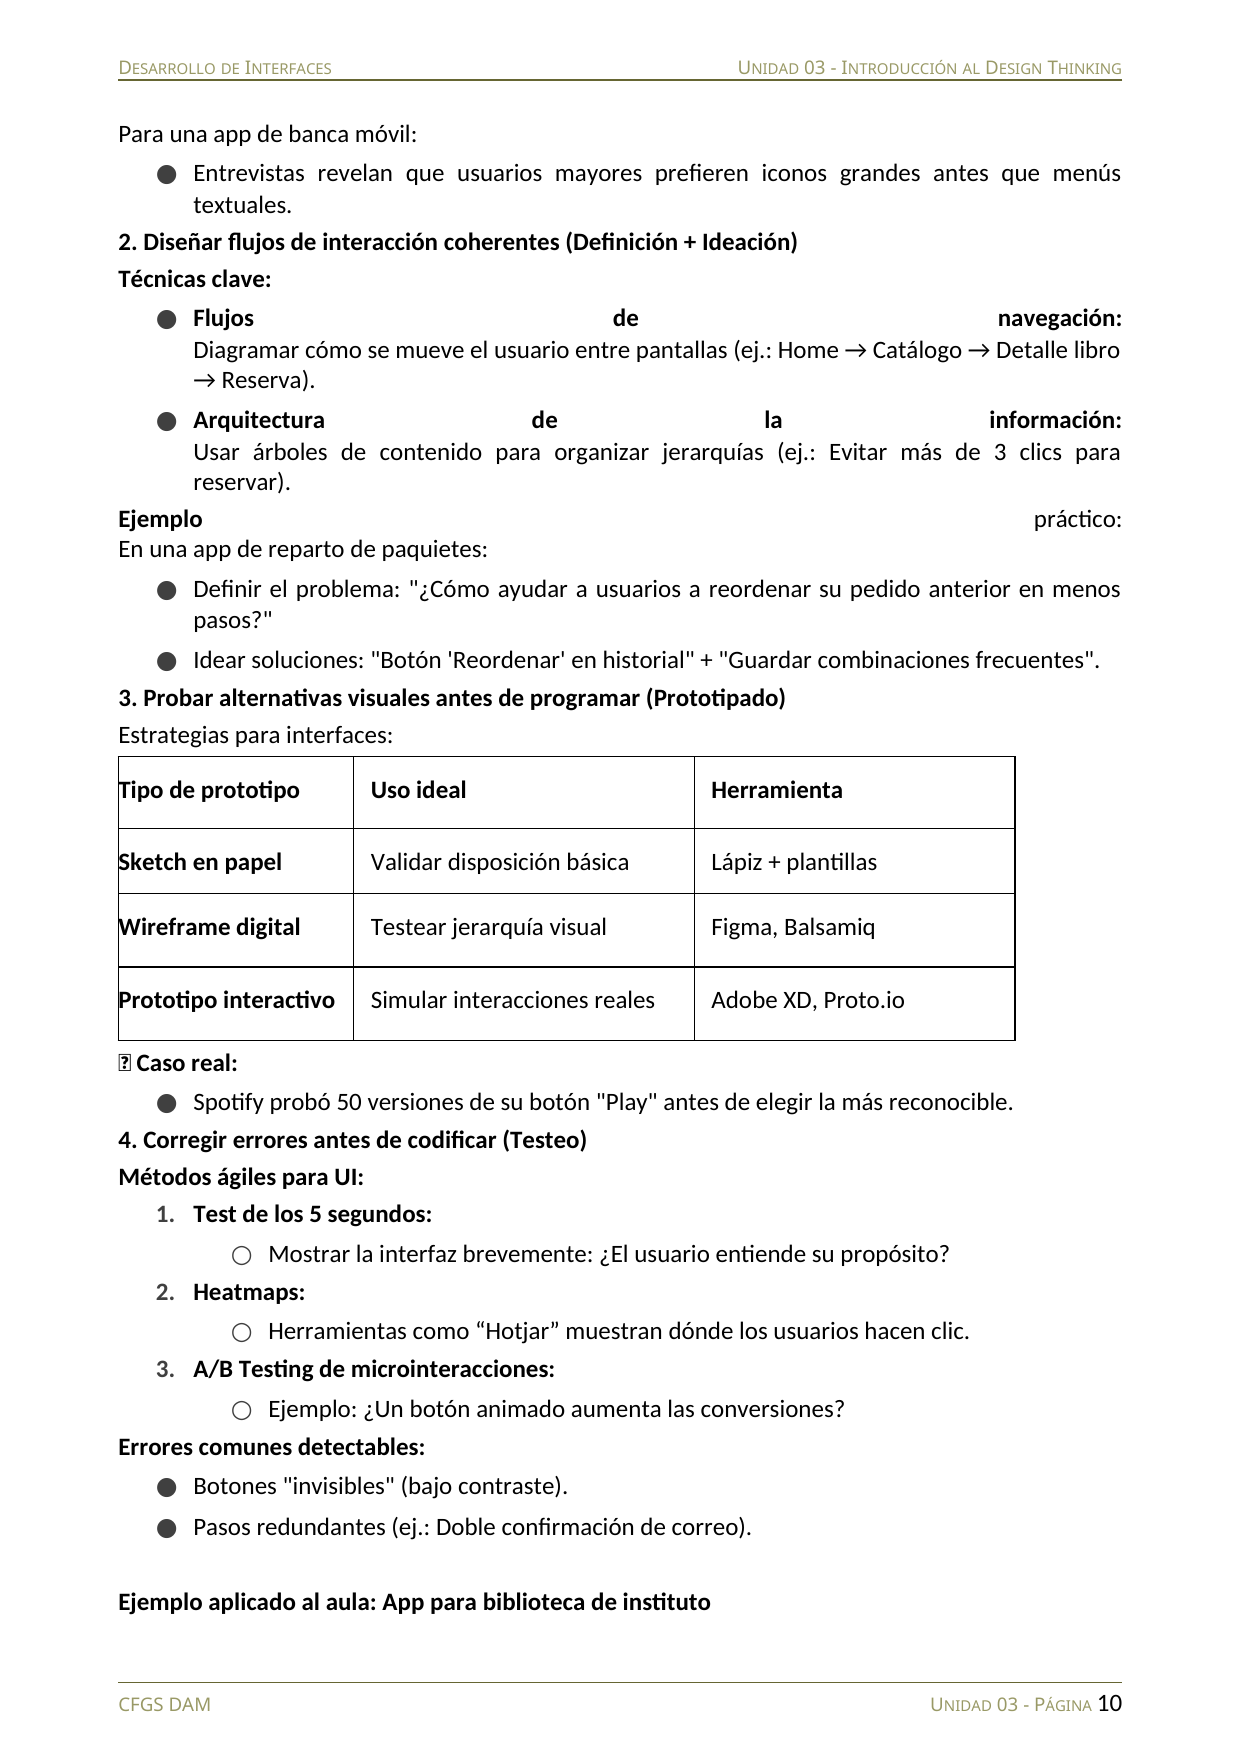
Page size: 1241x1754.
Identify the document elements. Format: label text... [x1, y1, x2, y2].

table_cell Lápiz + plantillas [695, 829, 1014, 893]
list Mostrar la interfaz brevemente: ¿El usuario entiende su propósito? [231, 1235, 1122, 1269]
list Idear soluciones: "Botón 'Reordenar' en historial" + "Guardar combinaciones frecuentes". [156, 642, 1122, 676]
list Herramientas como “Hotjar” muestran dónde los usuarios hacen clic. [231, 1313, 1122, 1347]
text Errores comunes detectables: [118, 1431, 1122, 1461]
table_cell Testear jerarquía visual [354, 894, 694, 966]
list A/B Testing de microinteracciones: [156, 1353, 1122, 1384]
list Definir el problema: "¿Cómo ayudar a usuarios a reordenar su pedido anterior en menos pasos?" [156, 571, 1122, 635]
list Arquitectura de la información: Usar árboles de contenido para organizar jerarquías (ej.: Evitar más de 3 clics para reservar). [156, 402, 1122, 497]
table_header Herramienta [695, 757, 1014, 828]
text Técnicas clave: [118, 263, 1122, 293]
text Ejemplo aplicado al aula: App para biblioteca de instituto [118, 1586, 1122, 1616]
table_cell Simular interacciones reales [354, 968, 694, 1040]
table_cell Figma, Balsamiq [695, 894, 1014, 966]
table_header Tipo de prototipo [119, 757, 353, 828]
list Ejemplo: ¿Un botón animado aumenta las conversiones? [231, 1390, 1122, 1424]
table_cell Wireframe digital [119, 894, 353, 966]
text 2. Diseñar flujos de interacción coherentes (Definición + Ideación) [118, 226, 1122, 257]
table_cell Prototipo interactivo [119, 968, 353, 1040]
text Métodos ágiles para UI: [118, 1161, 1122, 1192]
list Heatmaps: [156, 1276, 1122, 1306]
text 4. Corregir errores antes de codificar (Testeo) [118, 1124, 1122, 1155]
text 3. Probar alternativas visuales antes de programar (Prototipado) [118, 682, 1122, 713]
list Spotify probó 50 versiones de su botón "Play" antes de elegir la más reconocible. [156, 1084, 1122, 1118]
list Flujos de navegación: Diagramar cómo se mueve el usuario entre pantallas (ej.: Home → Catálogo → Detalle libro → Reserva). [156, 300, 1122, 395]
list Botones "invisibles" (bajo contraste). [156, 1468, 1122, 1502]
list Test de los 5 segundos: [156, 1198, 1122, 1229]
table_header Uso ideal [354, 757, 694, 828]
table_cell Sketch en papel [119, 829, 353, 893]
text Para una app de banca móvil: [118, 118, 1122, 148]
text 💡 Caso real: [118, 1047, 1122, 1077]
text Estrategias para interfaces: [118, 719, 1122, 750]
text Ejemplo práctico: En una app de reparto de paquietes: [118, 503, 1122, 564]
table_cell Adobe XD, Proto.io [695, 968, 1014, 1040]
list Entrevistas revelan que usuarios mayores prefieren iconos grandes antes que menús textuales. [156, 155, 1122, 219]
list Pasos redundantes (ej.: Doble confirmación de correo). [156, 1508, 1122, 1542]
table_cell Validar disposición básica [354, 829, 694, 893]
